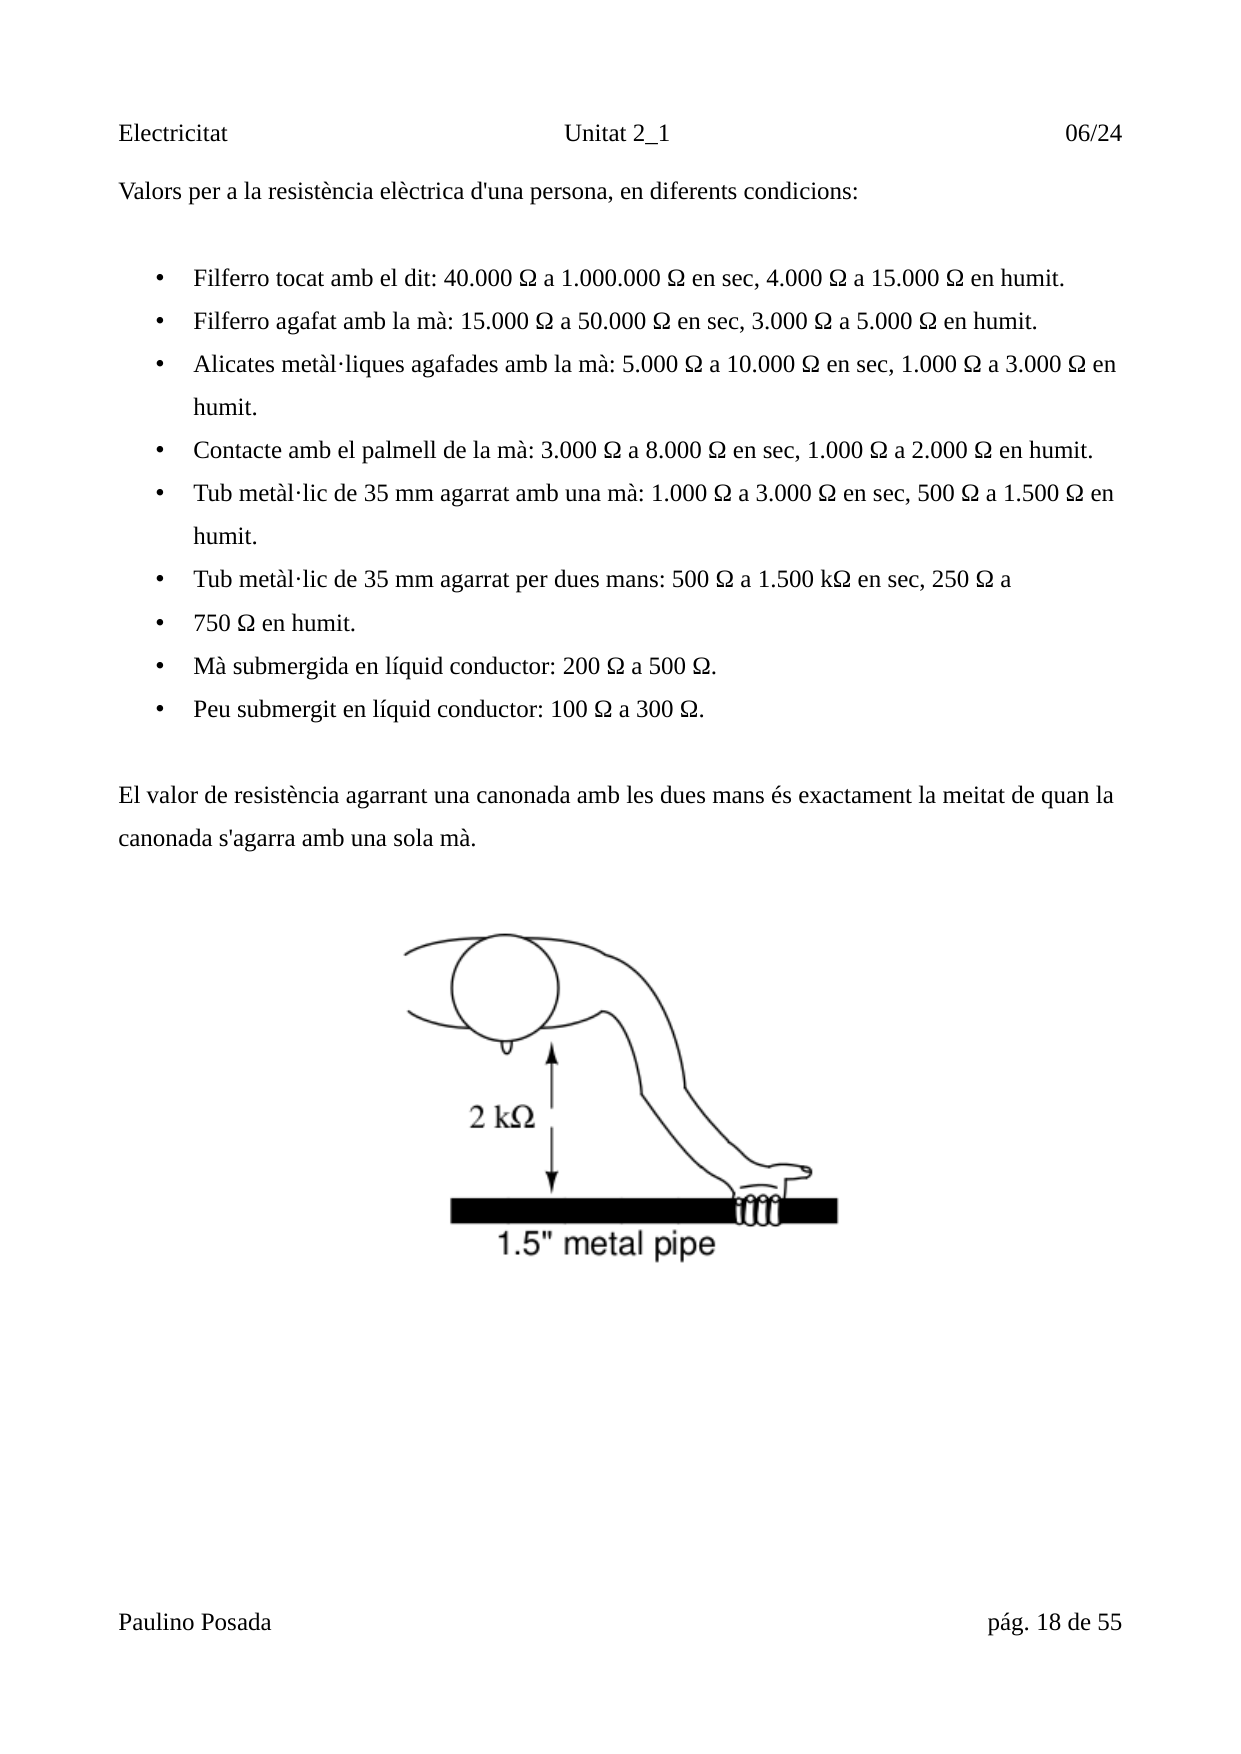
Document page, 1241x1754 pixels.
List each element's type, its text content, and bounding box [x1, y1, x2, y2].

list Tub metàl·lic de 35 mm agarrat amb una mà: 1.000 Ω a 3.000 Ω en sec, 500 Ω a 1.500 Ω en humit. [156, 478, 1122, 550]
list Mà submergida en líquid conductor: 200 Ω a 500 Ω. [156, 651, 1122, 679]
text Valors per a la resistència elèctrica d'una persona, en diferents condicions: [118, 176, 1122, 205]
picture [391, 909, 849, 1272]
list Filferro agafat amb la mà: 15.000 Ω a 50.000 Ω en sec, 3.000 Ω a 5.000 Ω en humit. [156, 306, 1122, 334]
list Tub metàl·lic de 35 mm agarrat per dues mans: 500 Ω a 1.500 kΩ en sec, 250 Ω a [156, 564, 1122, 593]
list Alicates metàl·liques agafades amb la mà: 5.000 Ω a 10.000 Ω en sec, 1.000 Ω a 3.000 Ω en humit. [156, 349, 1122, 421]
list Contacte amb el palmell de la mà: 3.000 Ω a 8.000 Ω en sec, 1.000 Ω a 2.000 Ω en humit. [156, 435, 1122, 464]
list 750 Ω en humit. [156, 608, 1122, 636]
list Filferro tocat amb el dit: 40.000 Ω a 1.000.000 Ω en sec, 4.000 Ω a 15.000 Ω en humit. [156, 263, 1122, 291]
list Peu submergit en líquid conductor: 100 Ω a 300 Ω. [156, 694, 1122, 723]
text El valor de resistència agarrant una canonada amb les dues mans és exactament la meitat de quan la canonada s'agarra amb una sola mà. [118, 780, 1122, 852]
